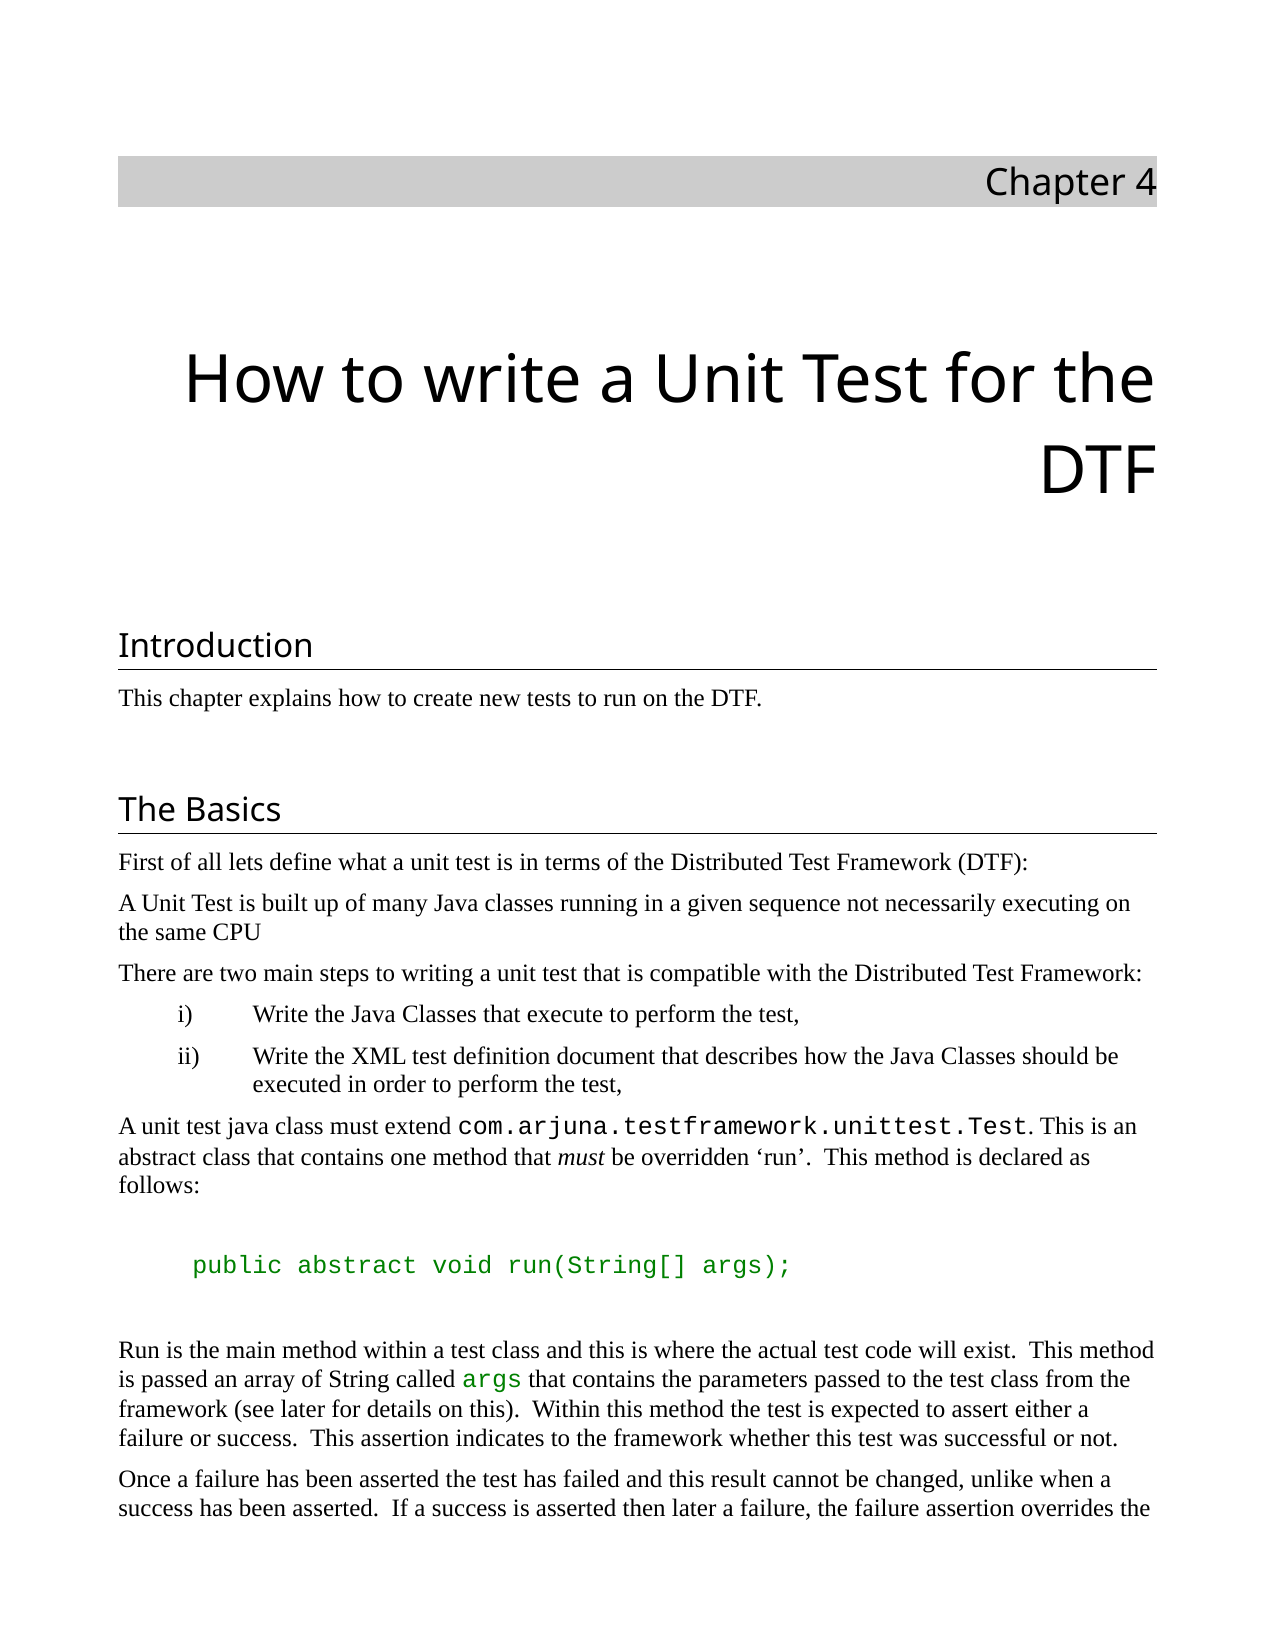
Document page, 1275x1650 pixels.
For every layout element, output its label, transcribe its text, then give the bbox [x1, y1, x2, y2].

text A Unit Test is built up of many Java classes running in a given sequence not necessarily executing on the same CPU [118, 888, 1157, 946]
subtitle Introduction [118, 622, 1157, 669]
subtitle How to write a Unit Test for the DTF [118, 332, 1157, 513]
text There are two main steps to writing a unit test that is compatible with the Distributed Test Framework: [118, 958, 1157, 987]
text Chapter 4 [118, 156, 1157, 207]
text Run is the main method within a test class and this is where the actual test code will exist. This method is passed an array of String called args that contains the parameters passed to the test class from the framework (see later for details on this). Within this method the test is expected to assert either a failure or success. This assertion indicates to the framework whether this test was successful or not. [118, 1335, 1157, 1452]
list Write the XML test definition document that describes how the Java Classes should be executed in order to perform the test, [177, 1041, 1157, 1098]
list Write the Java Classes that execute to perform the test, [177, 999, 1157, 1028]
text This chapter explains how to create new tests to run on the DTF. [118, 683, 1157, 711]
text public abstract void run(String[] args); [118, 1253, 1157, 1281]
text Once a failure has been asserted the test has failed and this result cannot be changed, unlike when a success has been asserted. If a success is asserted then later a failure, the failure assertion overrides the [118, 1464, 1157, 1522]
text First of all lets define what a unit test is in terms of the Distributed Test Framework (DTF): [118, 847, 1157, 876]
subtitle The Basics [118, 786, 1157, 833]
text A unit test java class must extend com.arjuna.testframework.unittest.Test. This is an abstract class that contains one method that must be overridden ‘run’. This method is declared as follows: [118, 1111, 1157, 1199]
